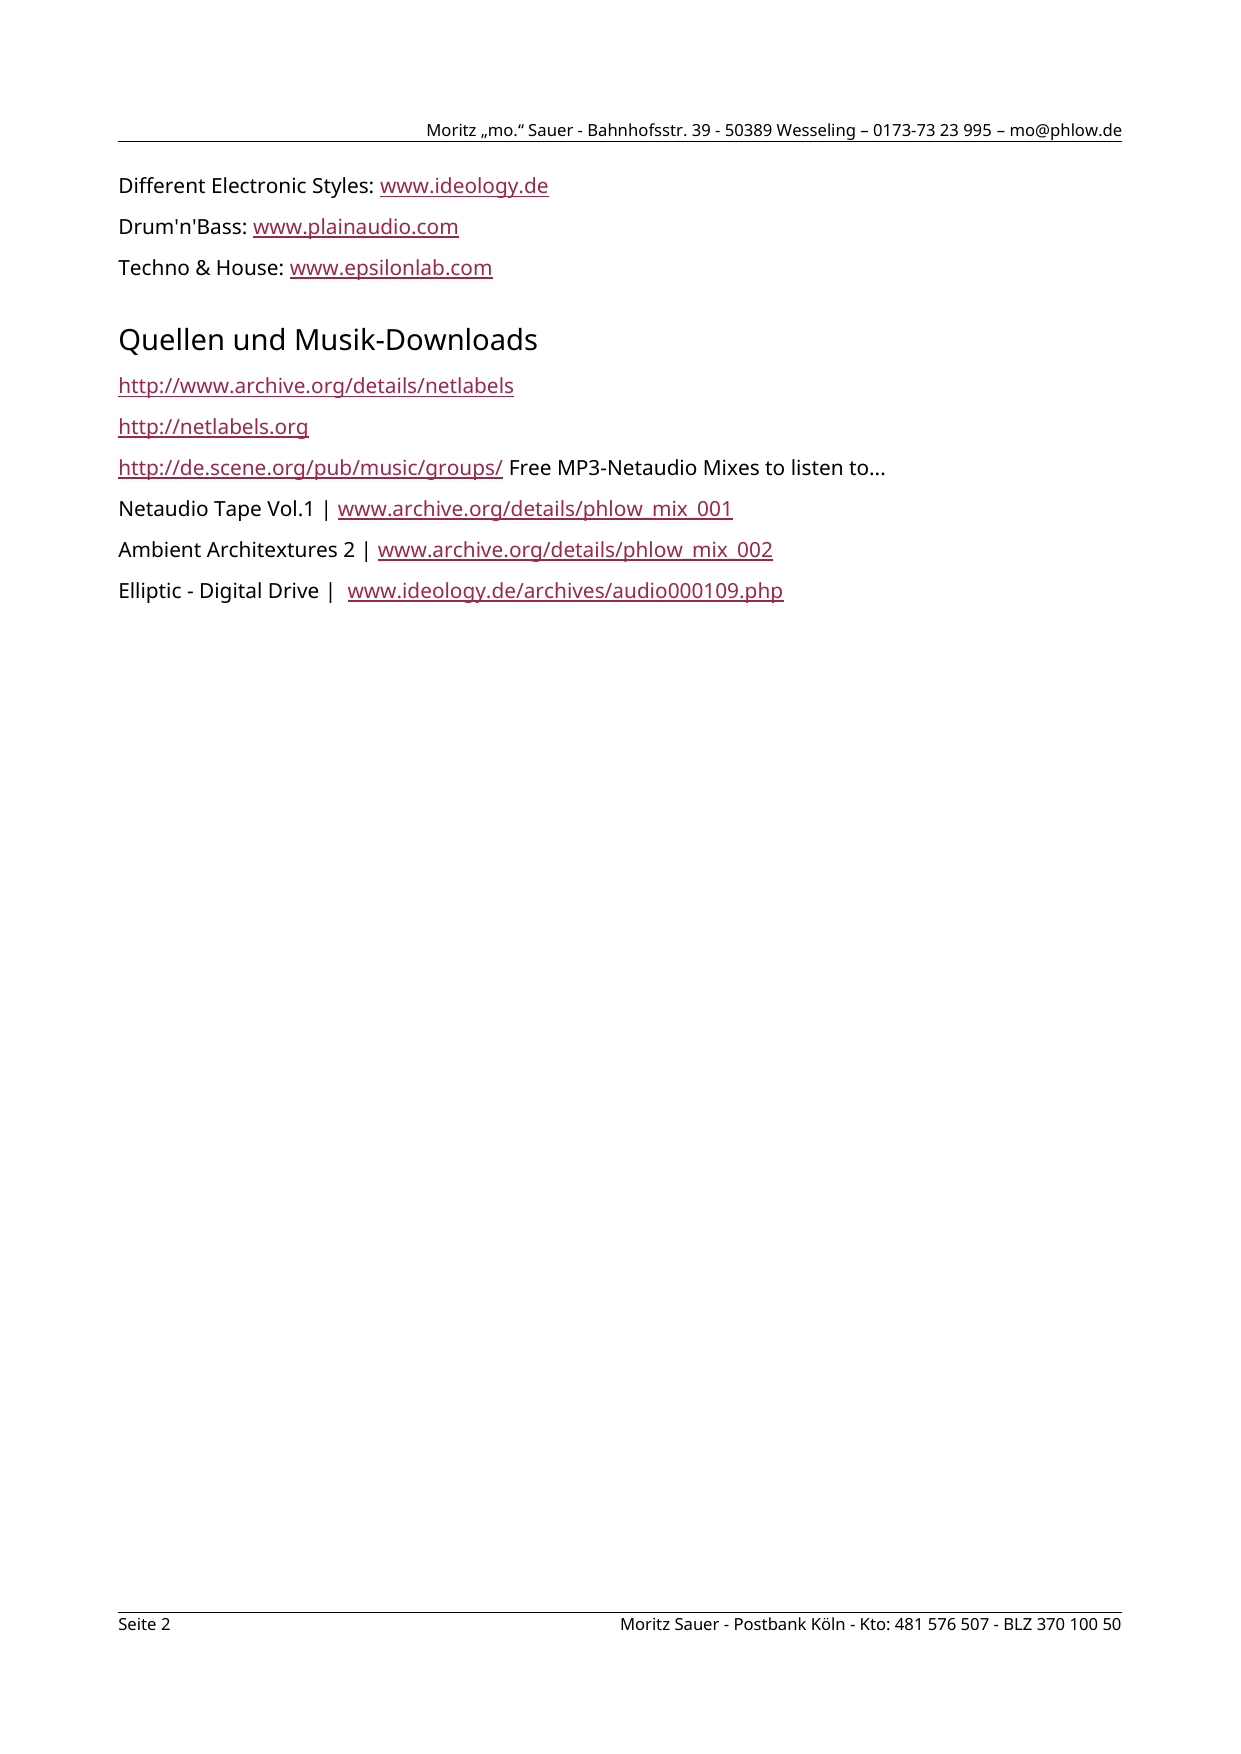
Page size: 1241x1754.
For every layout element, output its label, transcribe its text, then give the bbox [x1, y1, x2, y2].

text Techno & House: www.epsilonlab.com [118, 253, 1122, 282]
subtitle Quellen und Musik-Downloads [118, 319, 1122, 359]
text Ambient Architextures 2 | www.archive.org/details/phlow_mix_002 [118, 535, 1122, 563]
text Different Electronic Styles: www.ideology.de [118, 171, 1122, 200]
text http://www.archive.org/details/netlabels [118, 371, 1122, 400]
text http://netlabels.org [118, 412, 1122, 441]
text Drum'n'Bass: www.plainaudio.com [118, 212, 1122, 241]
text Elliptic - Digital Drive | www.ideology.de/archives/audio000109.php [118, 576, 1122, 604]
text http://de.scene.org/pub/music/groups/ Free MP3-Netaudio Mixes to listen to... [118, 453, 1122, 482]
text Netaudio Tape Vol.1 | www.archive.org/details/phlow_mix_001 [118, 494, 1122, 523]
